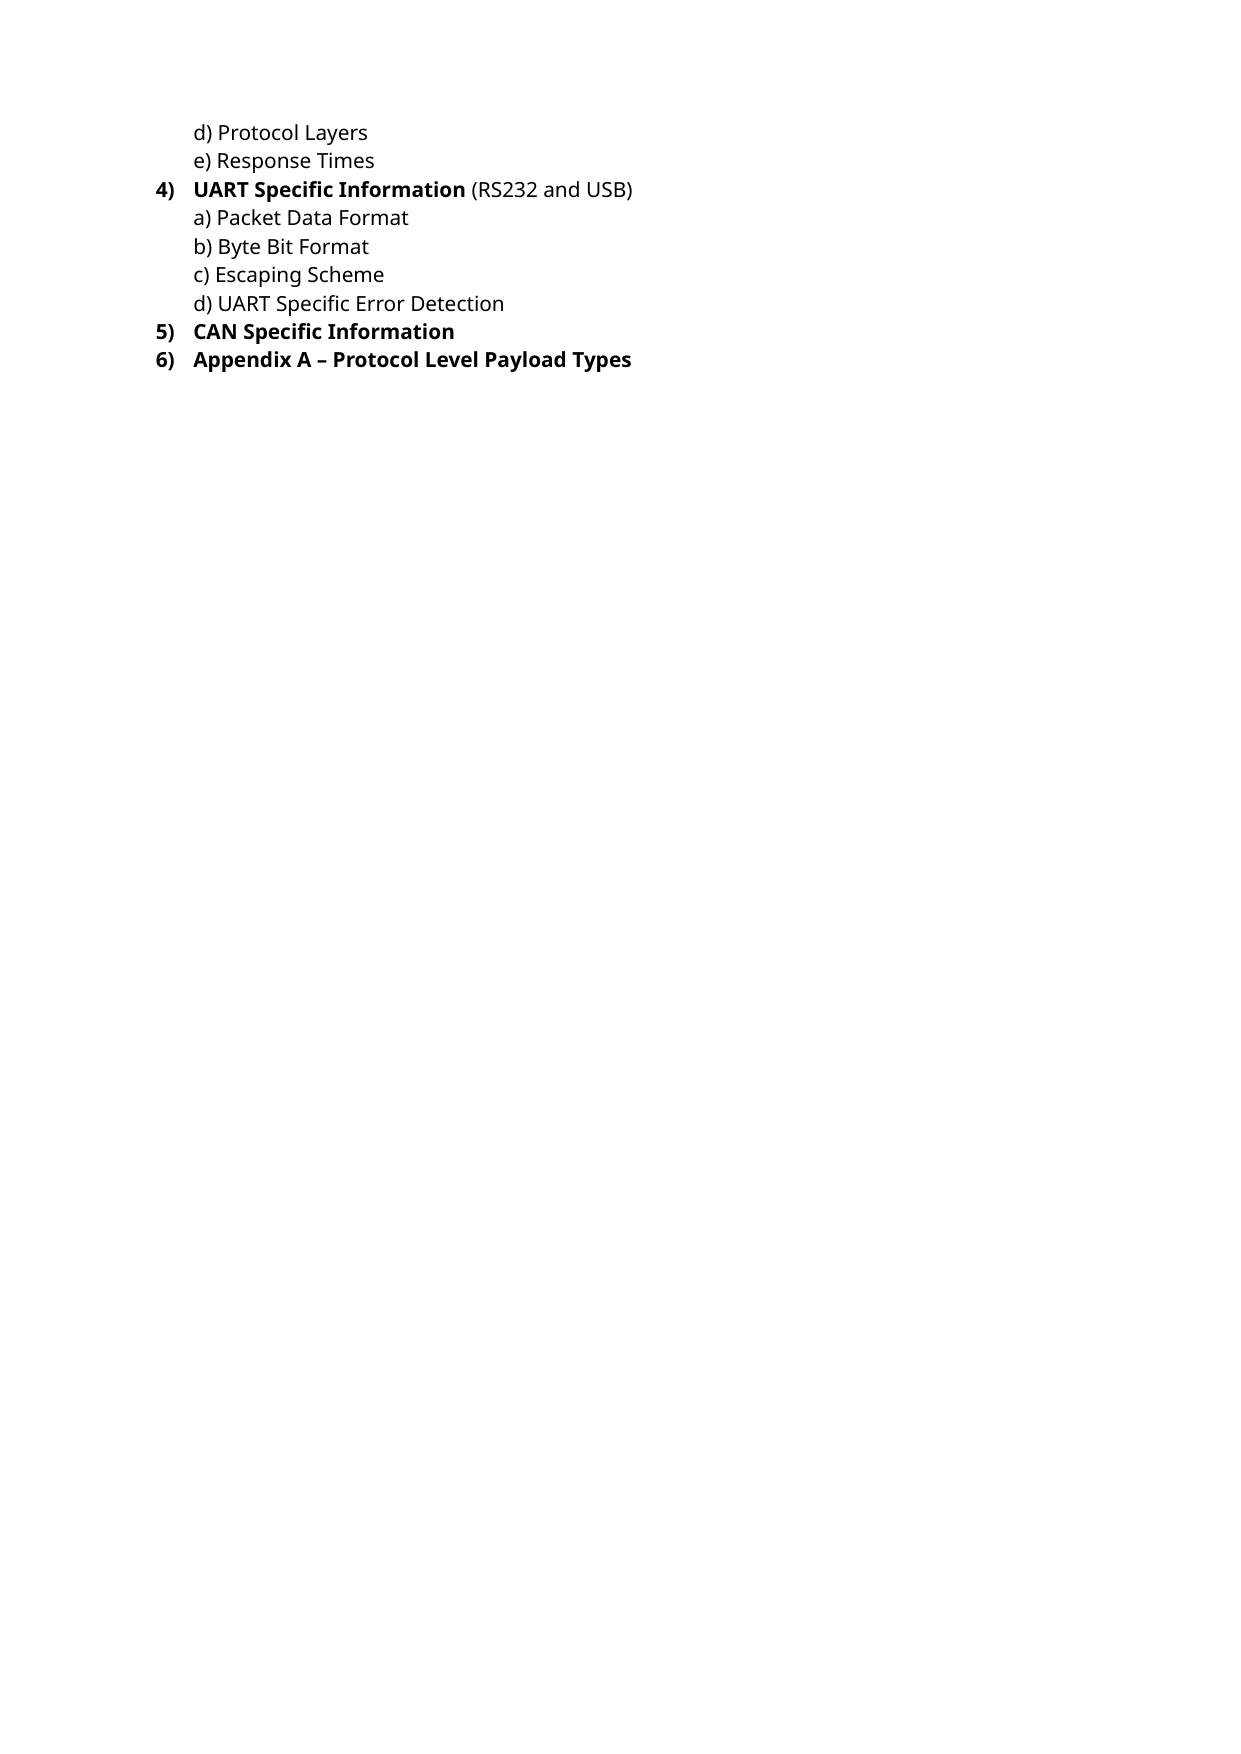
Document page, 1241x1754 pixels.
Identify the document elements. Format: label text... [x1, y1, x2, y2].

list d) UART Specific Error Detection [156, 289, 1122, 317]
list e) Response Times [156, 147, 1122, 175]
list d) Protocol Layers [156, 118, 1122, 147]
list c) Escaping Scheme [156, 260, 1122, 289]
list a) Packet Data Format [156, 203, 1122, 232]
list UART Specific Information (RS232 and USB) [156, 175, 1122, 203]
list CAN Specific Information [156, 317, 1122, 346]
list Appendix A – Protocol Level Payload Types [156, 346, 1122, 374]
list b) Byte Bit Format [156, 232, 1122, 260]
